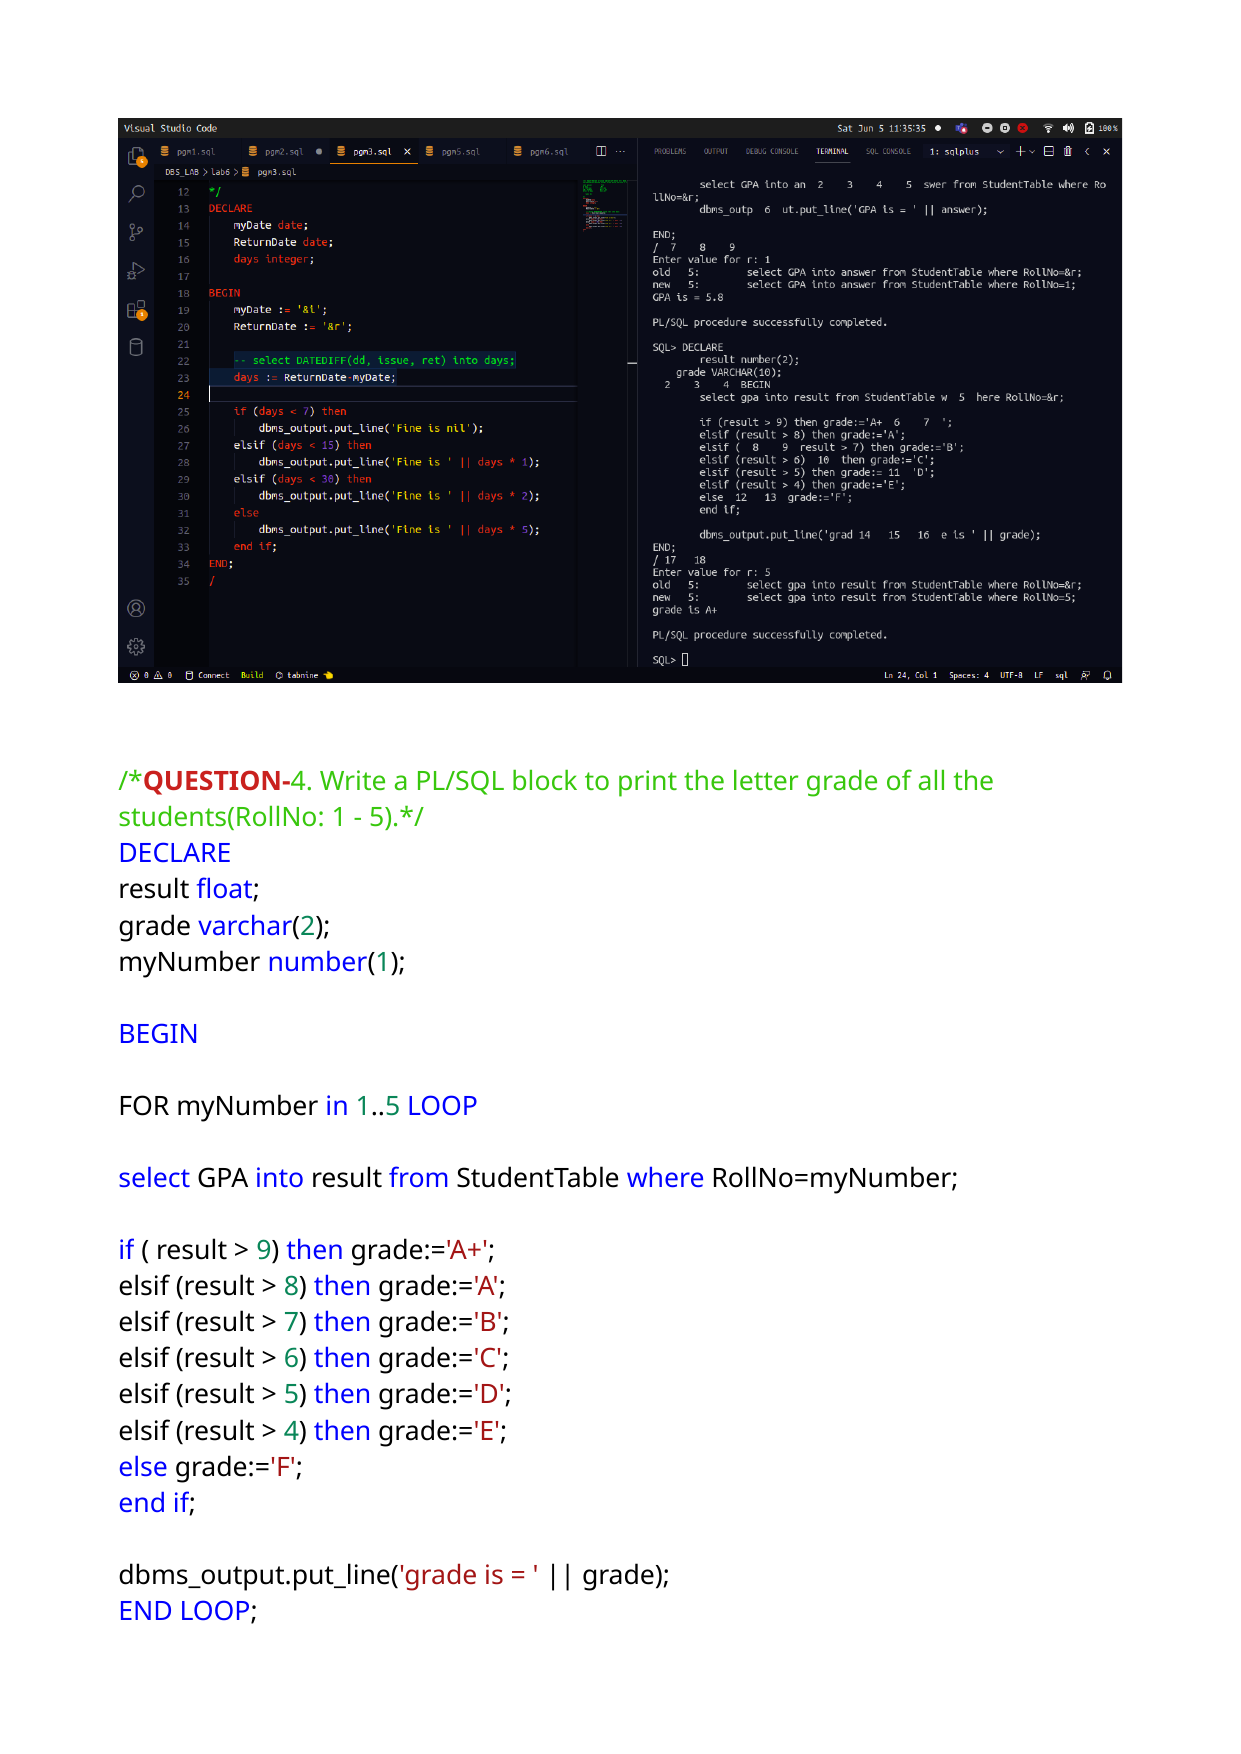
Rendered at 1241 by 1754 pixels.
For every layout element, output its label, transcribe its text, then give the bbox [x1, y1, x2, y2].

text elsif (result > 8) then grade:='A'; [118, 1267, 1122, 1303]
text grade varchar(2); [118, 906, 1122, 943]
picture [118, 118, 1123, 683]
text elsif (result > 4) then grade:='E'; [118, 1412, 1122, 1448]
text FOR myNumber in 1..5 LOOP [118, 1087, 1122, 1123]
text result float; [118, 870, 1122, 906]
text elsif (result > 6) then grade:='C'; [118, 1339, 1122, 1376]
text else grade:='F'; [118, 1448, 1122, 1484]
text END LOOP; [118, 1592, 1122, 1628]
text end if; [118, 1484, 1122, 1520]
text if ( result > 9) then grade:='A+'; [118, 1231, 1122, 1267]
text elsif (result > 5) then grade:='D'; [118, 1376, 1122, 1412]
text elsif (result > 7) then grade:='B'; [118, 1303, 1122, 1339]
text DECLARE [118, 834, 1122, 870]
text /*QUESTION-4. Write a PL/SQL block to print the letter grade of all the students(RollNo: 1 - 5).*/ [118, 762, 1122, 834]
text dbms_output.put_line('grade is = ' || grade); [118, 1556, 1122, 1592]
text select GPA into result from StudentTable where RollNo=myNumber; [118, 1159, 1122, 1195]
text myNumber number(1); [118, 943, 1122, 979]
text BEGIN [118, 1015, 1122, 1051]
